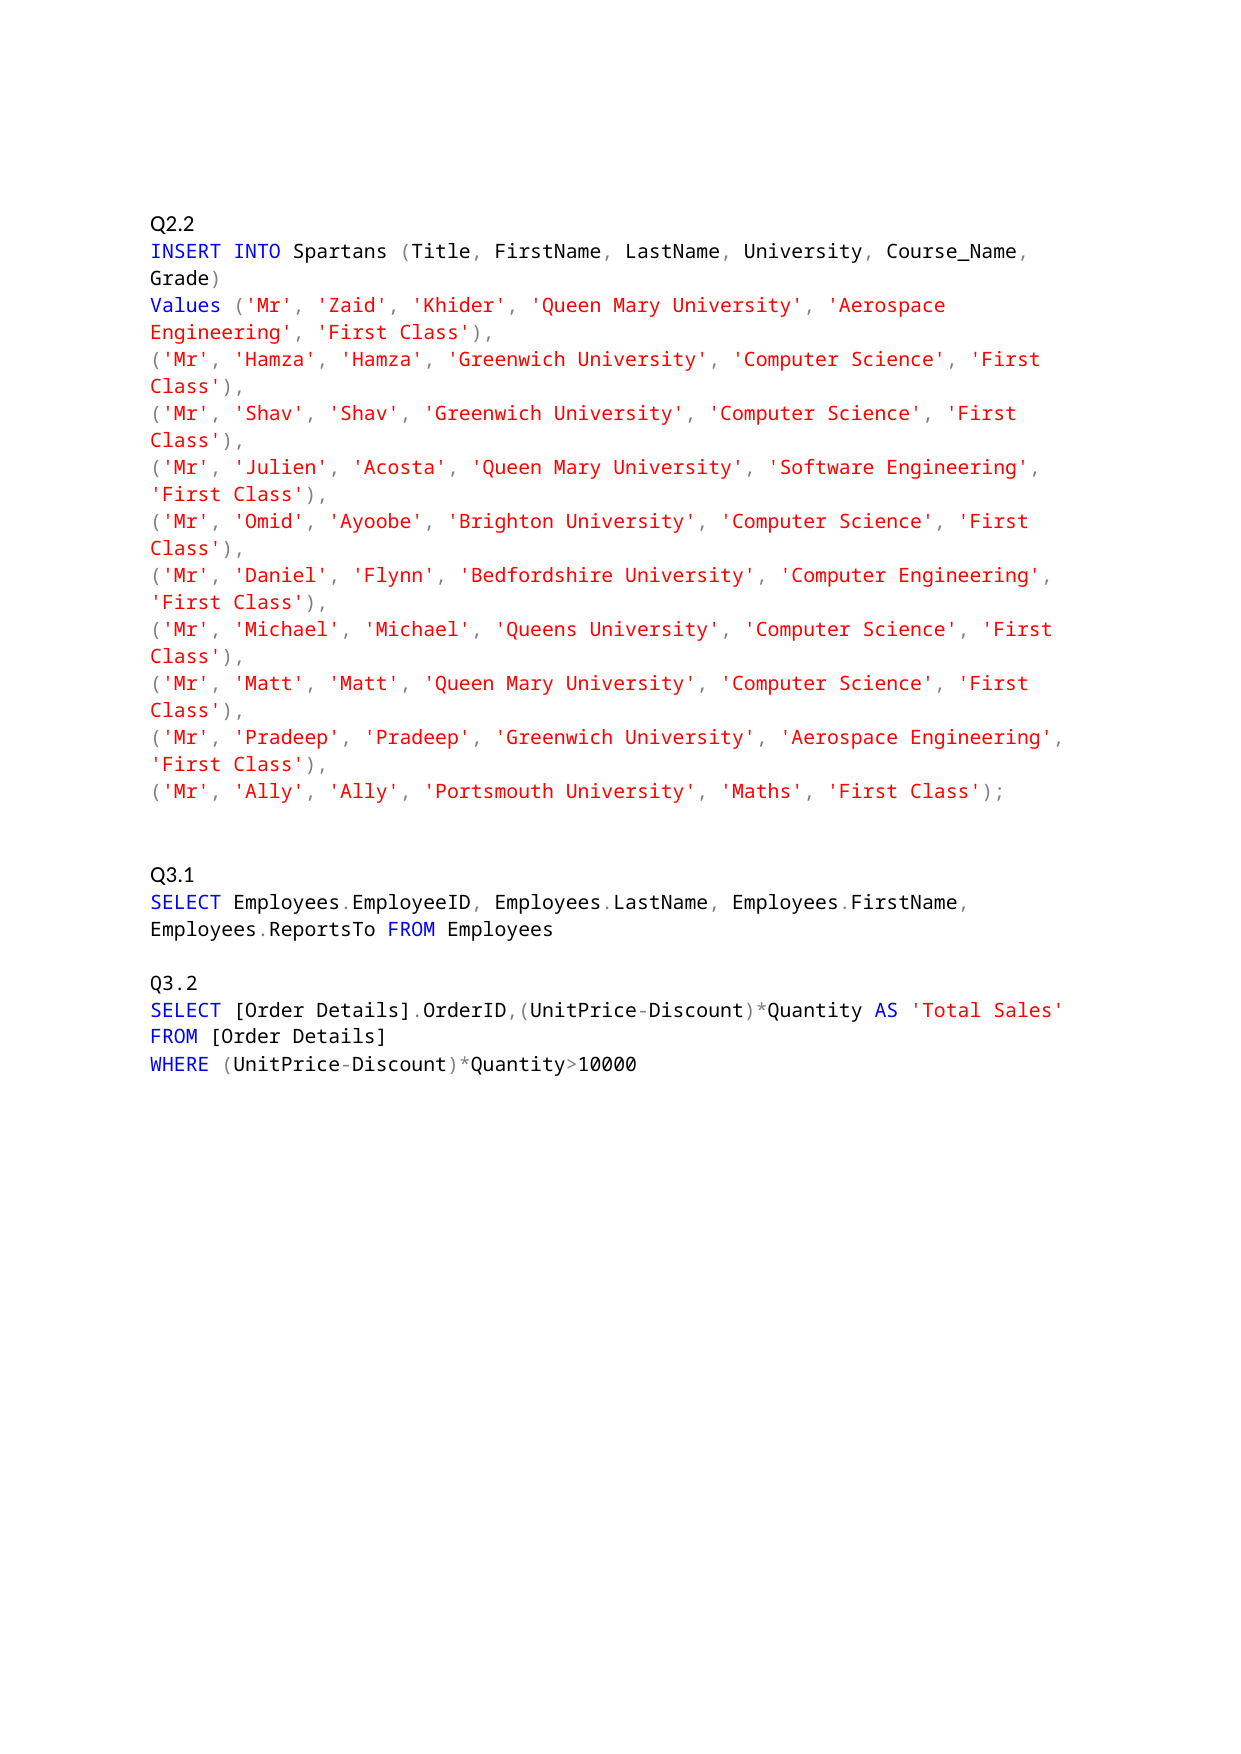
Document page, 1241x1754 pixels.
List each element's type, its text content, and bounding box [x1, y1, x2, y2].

text ('Mr', 'Ally', 'Ally', 'Portsmouth University', 'Maths', 'First Class'); [150, 777, 1090, 804]
text Q2.2 [150, 209, 1090, 237]
text ('Mr', 'Michael', 'Michael', 'Queens University', 'Computer Science', 'First Class'), [150, 615, 1090, 669]
text ('Mr', 'Hamza', 'Hamza', 'Greenwich University', 'Computer Science', 'First Class'), [150, 345, 1090, 399]
text ('Mr', 'Matt', 'Matt', 'Queen Mary University', 'Computer Science', 'First Class'), [150, 669, 1090, 723]
text ('Mr', 'Julien', 'Acosta', 'Queen Mary University', 'Software Engineering', 'First Class'), [150, 453, 1090, 507]
text Q3.1 [150, 860, 1090, 888]
text ('Mr', 'Daniel', 'Flynn', 'Bedfordshire University', 'Computer Engineering', 'First Class'), [150, 561, 1090, 615]
text ('Mr', 'Omid', 'Ayoobe', 'Brighton University', 'Computer Science', 'First Class'), [150, 507, 1090, 561]
text SELECT [Order Details].OrderID,(UnitPrice-Discount)*Quantity AS 'Total Sales' FROM [Order Details] [150, 996, 1090, 1050]
text SELECT Employees.EmployeeID, Employees.LastName, Employees.FirstName, Employees.ReportsTo FROM Employees [150, 888, 1090, 942]
text INSERT INTO Spartans (Title, FirstName, LastName, University, Course_Name, Grade) [150, 237, 1090, 291]
text Values ('Mr', 'Zaid', 'Khider', 'Queen Mary University', 'Aerospace Engineering', 'First Class'), [150, 291, 1090, 345]
text ('Mr', 'Pradeep', 'Pradeep', 'Greenwich University', 'Aerospace Engineering', 'First Class'), [150, 723, 1090, 777]
text ('Mr', 'Shav', 'Shav', 'Greenwich University', 'Computer Science', 'First Class'), [150, 399, 1090, 453]
text Q3.2 [150, 942, 1090, 996]
text WHERE (UnitPrice-Discount)*Quantity>10000 [150, 1050, 1090, 1077]
